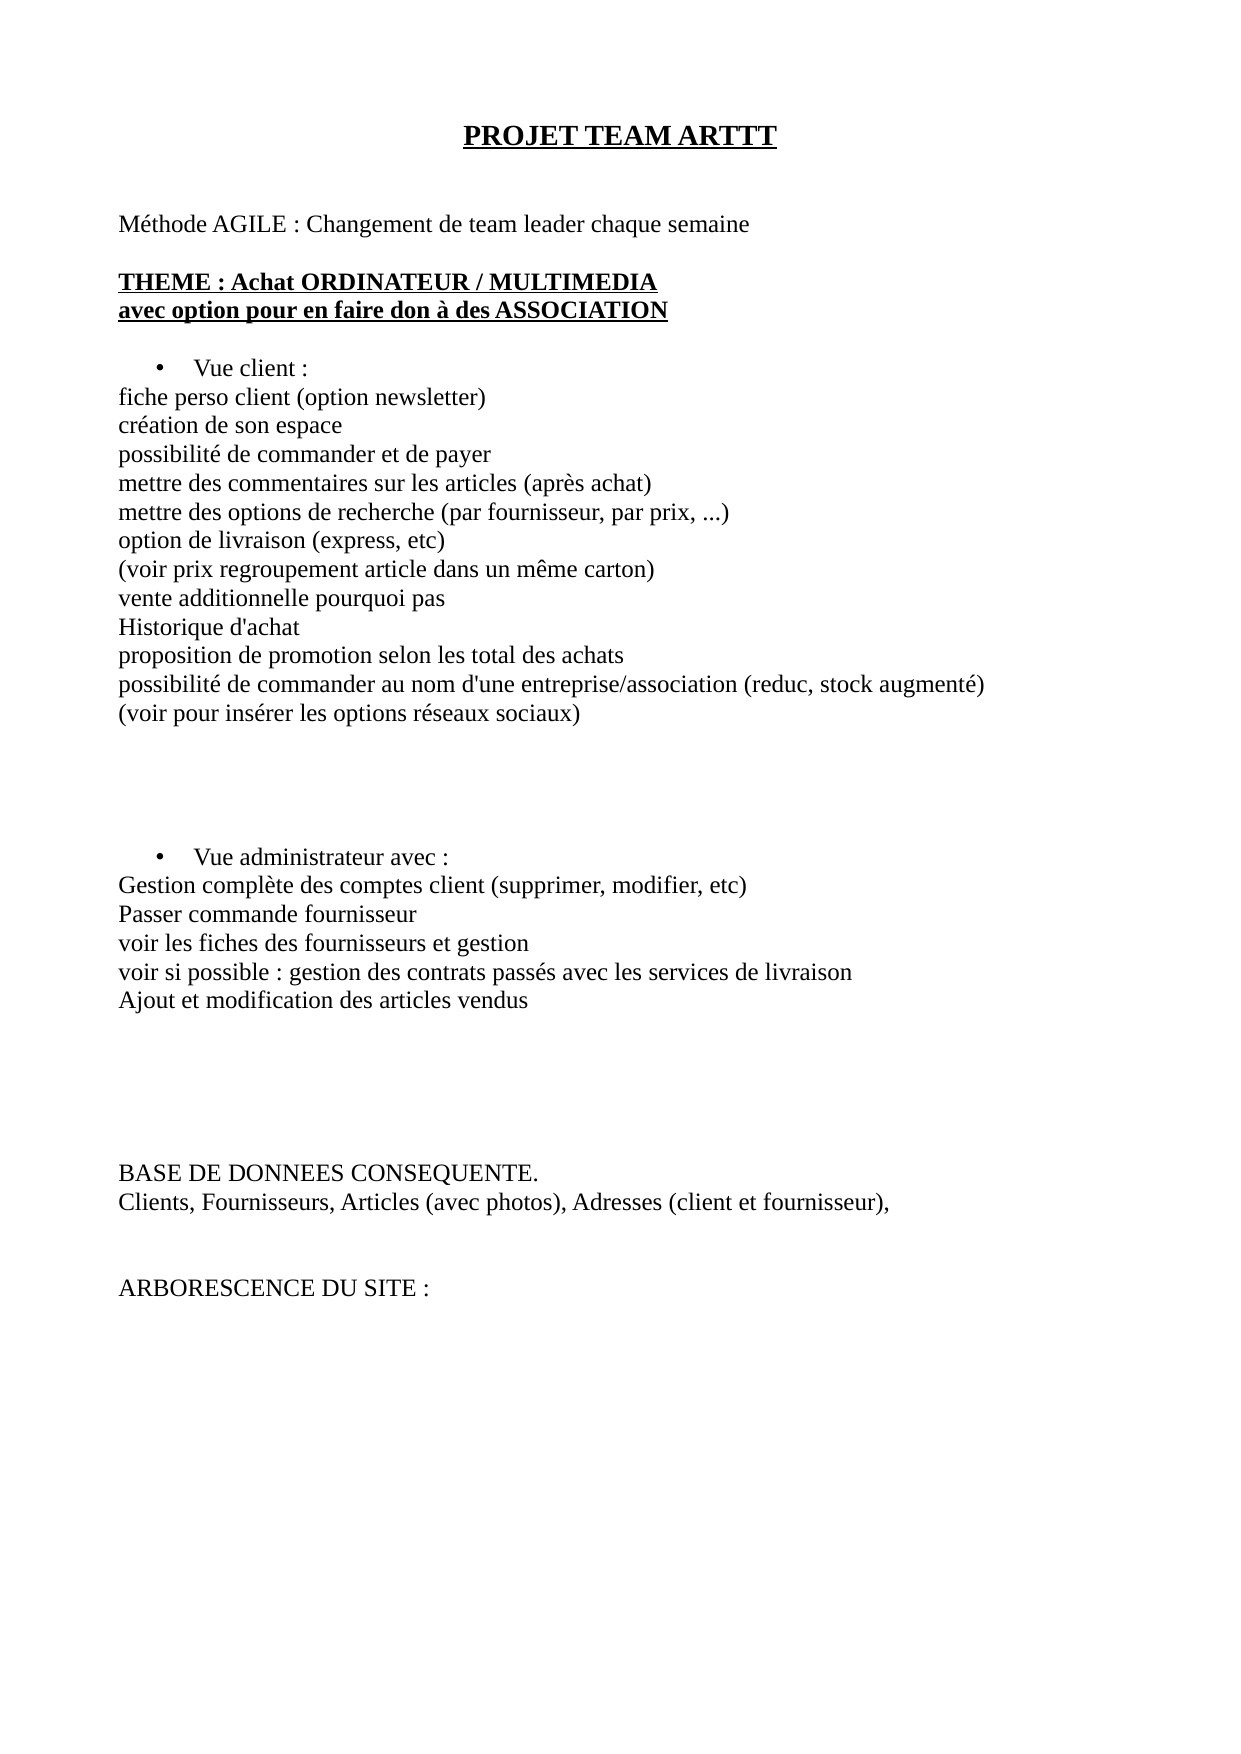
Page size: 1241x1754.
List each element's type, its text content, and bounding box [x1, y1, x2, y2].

text mettre des options de recherche (par fournisseur, par prix, ...) [118, 497, 1122, 525]
text (voir prix regroupement article dans un même carton) [118, 554, 1122, 583]
text THEME : Achat ORDINATEUR / MULTIMEDIA [118, 267, 1122, 295]
text Méthode AGILE : Changement de team leader chaque semaine [118, 209, 1122, 238]
text fiche perso client (option newsletter) [118, 382, 1122, 410]
text Gestion complète des comptes client (supprimer, modifier, etc) [118, 870, 1122, 899]
text BASE DE DONNEES CONSEQUENTE. [118, 1158, 1122, 1187]
text mettre des commentaires sur les articles (après achat) [118, 468, 1122, 497]
list Vue administrateur avec : [156, 842, 1122, 870]
text création de son espace [118, 410, 1122, 439]
text Passer commande fournisseur [118, 899, 1122, 928]
text Clients, Fournisseurs, Articles (avec photos), Adresses (client et fournisseur), [118, 1187, 1122, 1215]
text avec option pour en faire don à des ASSOCIATION [118, 295, 1122, 324]
text vente additionnelle pourquoi pas [118, 583, 1122, 612]
text voir si possible : gestion des contrats passés avec les services de livraison [118, 957, 1122, 985]
text proposition de promotion selon les total des achats [118, 640, 1122, 669]
text voir les fiches des fournisseurs et gestion [118, 928, 1122, 957]
text PROJET TEAM ARTTT [118, 118, 1122, 152]
text Historique d'achat [118, 612, 1122, 640]
text ARBORESCENCE DU SITE : [118, 1273, 1122, 1302]
text (voir pour insérer les options réseaux sociaux) [118, 698, 1122, 727]
text Ajout et modification des articles vendus [118, 985, 1122, 1014]
list Vue client : [156, 353, 1122, 382]
text option de livraison (express, etc) [118, 525, 1122, 554]
text possibilité de commander au nom d'une entreprise/association (reduc, stock augmenté) [118, 669, 1122, 698]
text possibilité de commander et de payer [118, 439, 1122, 468]
